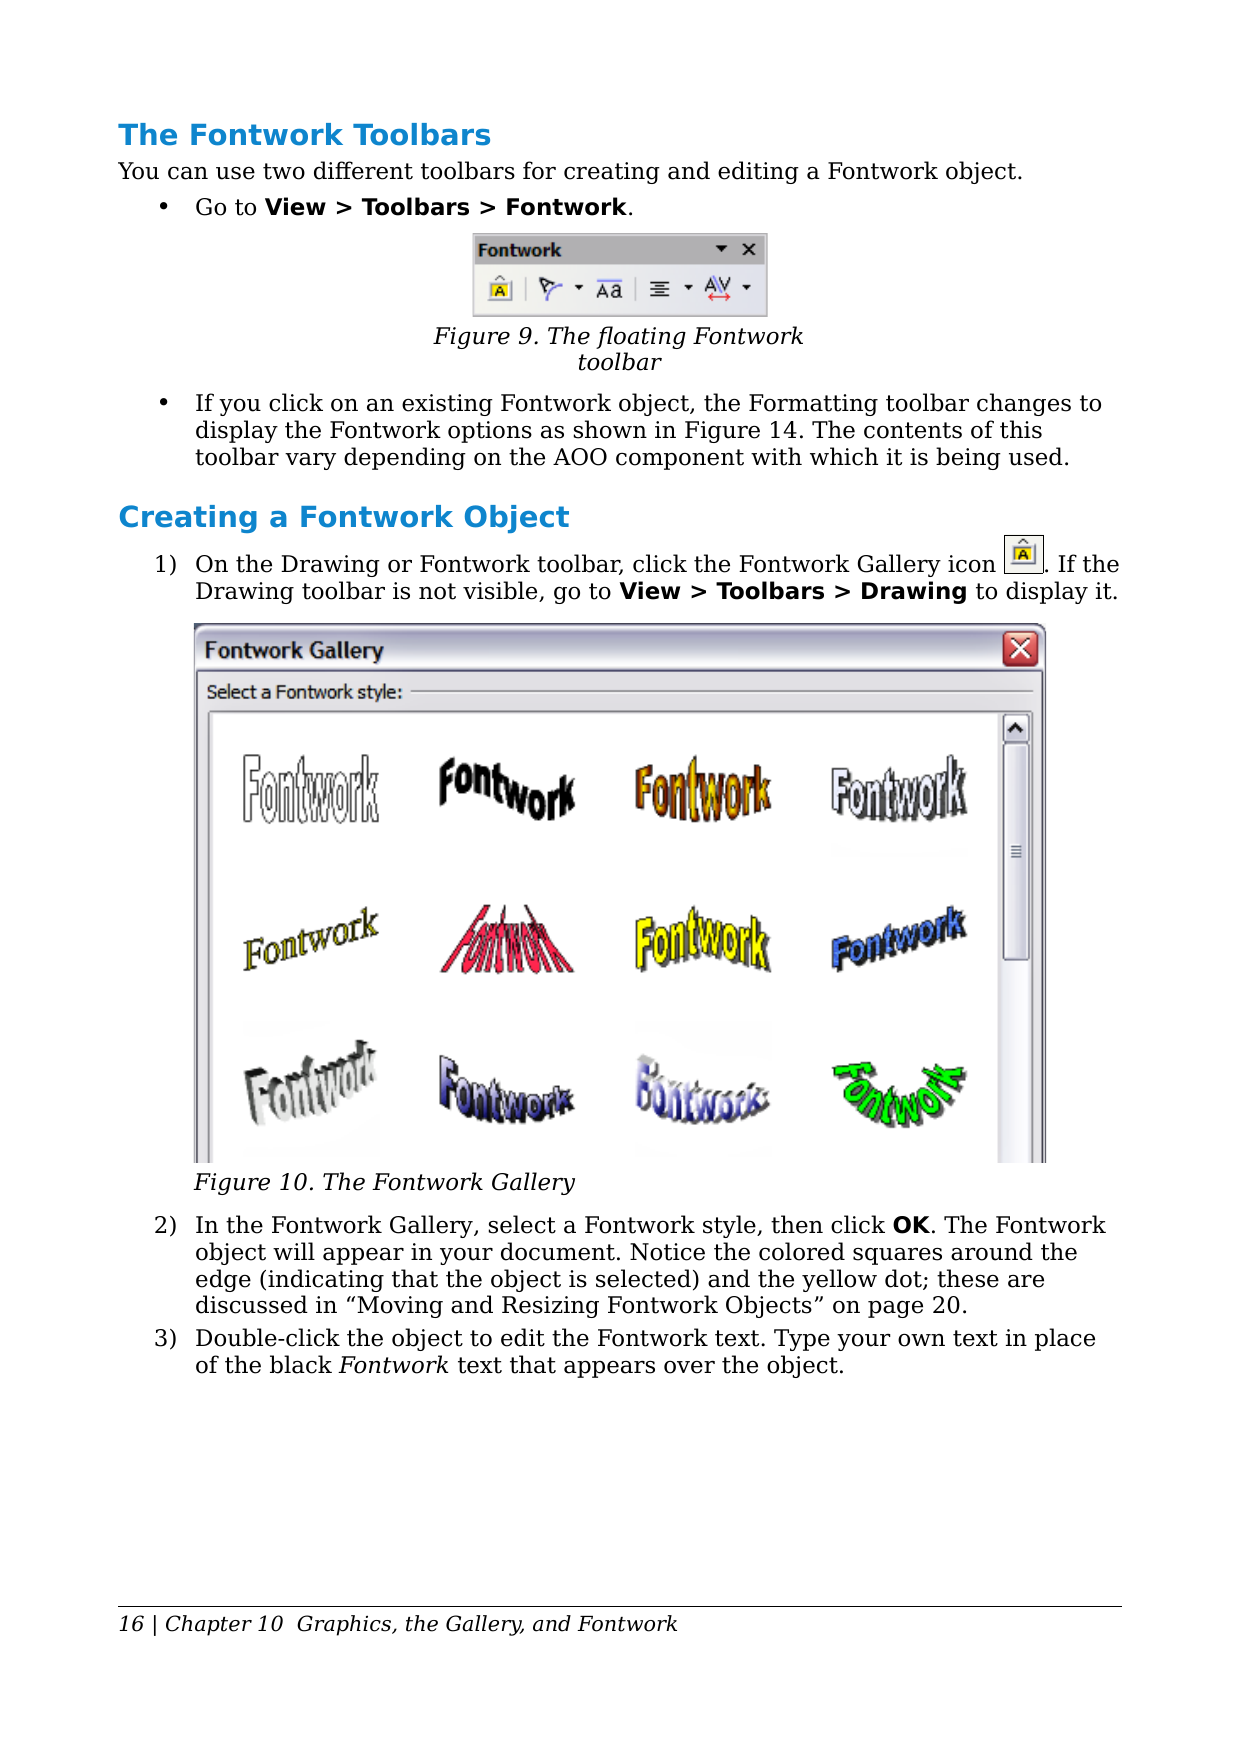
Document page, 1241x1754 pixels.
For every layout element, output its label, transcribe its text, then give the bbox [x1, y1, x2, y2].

picture [1005, 536, 1043, 573]
subtitle Creating a Fontwork Object [118, 501, 1122, 534]
list In the Fontwork Gallery, select a Fontwork style, then click OK. The Fontwork object will appear in your document. Notice the colored squares around the edge (indicating that the object is selected) and the yellow dot; these are discussed in “Moving and Resizing Fontwork Objects” on page 20. [177, 1213, 1122, 1319]
list Double-click the object to edit the Fontwork text. Type your own text in place of the black Fontwork text that appears over the object. [177, 1326, 1122, 1379]
subtitle The Fontwork Toolbars [118, 118, 1122, 152]
list Go to View > Toolbars > Fontwork. [156, 192, 1122, 221]
picture [193, 623, 1047, 1163]
picture [472, 233, 768, 317]
list If you click on an existing Fontwork object, the Formatting toolbar changes to display the Fontwork options as shown in Figure 14. The contents of this toolbar vary depending on the AOO component with which it is being used. [156, 388, 1122, 471]
text Figure 9. The floating Fontwork toolbar [400, 323, 840, 376]
text Figure 10. The Fontwork Gallery [194, 1169, 1046, 1196]
list You can use two different toolbars for creating and editing a Fontwork object. [118, 158, 1122, 185]
list On the Drawing or Fontwork toolbar, click the Fontwork Gallery icon . If the Drawing toolbar is not visible, go to View > Toolbars > Drawing to display it. [177, 534, 1122, 605]
